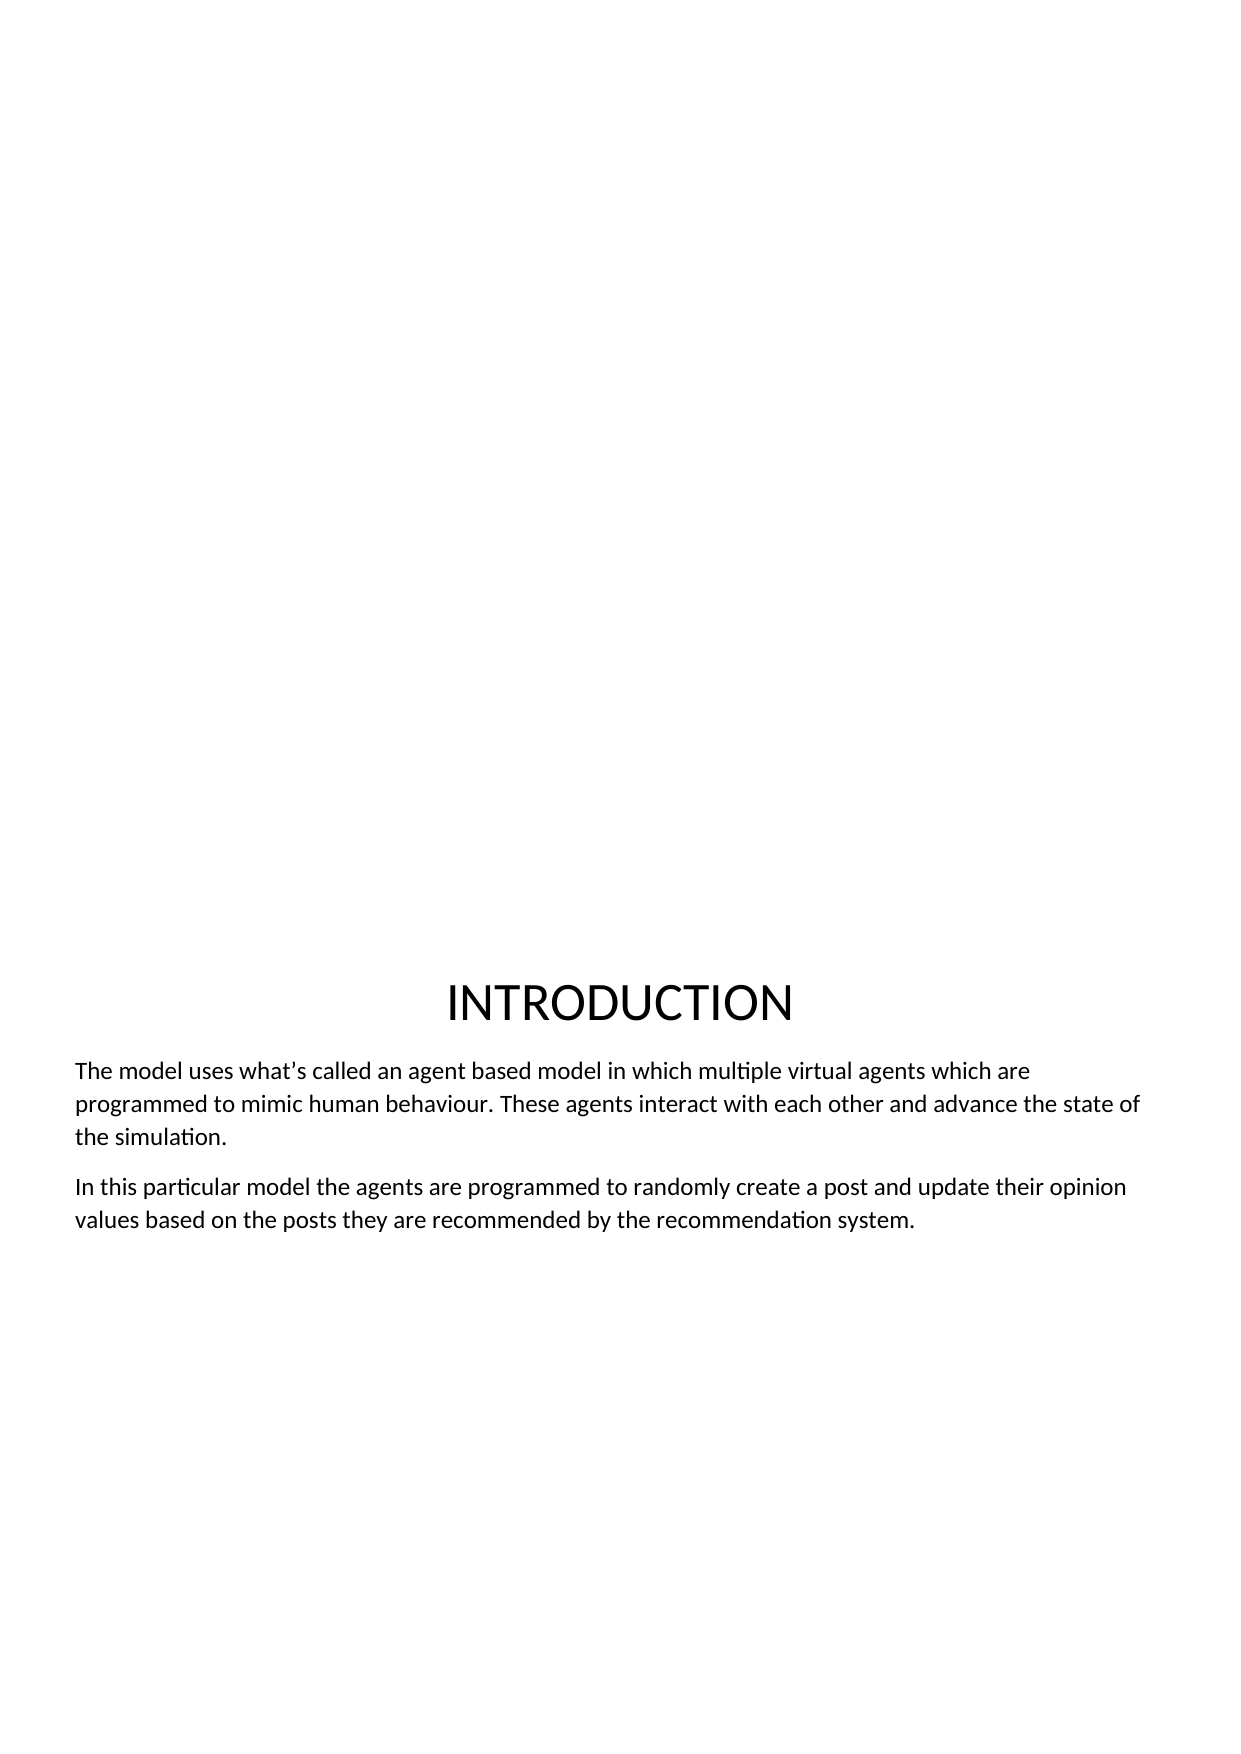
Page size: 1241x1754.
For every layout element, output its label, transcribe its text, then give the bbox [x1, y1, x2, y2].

text In this particular model the agents are programmed to randomly create a post and update their opinion values based on the posts they are recommended by the recommendation system. [75, 1171, 1165, 1234]
text The model uses what’s called an agent based model in which multiple virtual agents which are programmed to mimic human behaviour. These agents interact with each other and advance the state of the simulation. [75, 1056, 1165, 1152]
text INTRODUCTION [75, 967, 1165, 1034]
